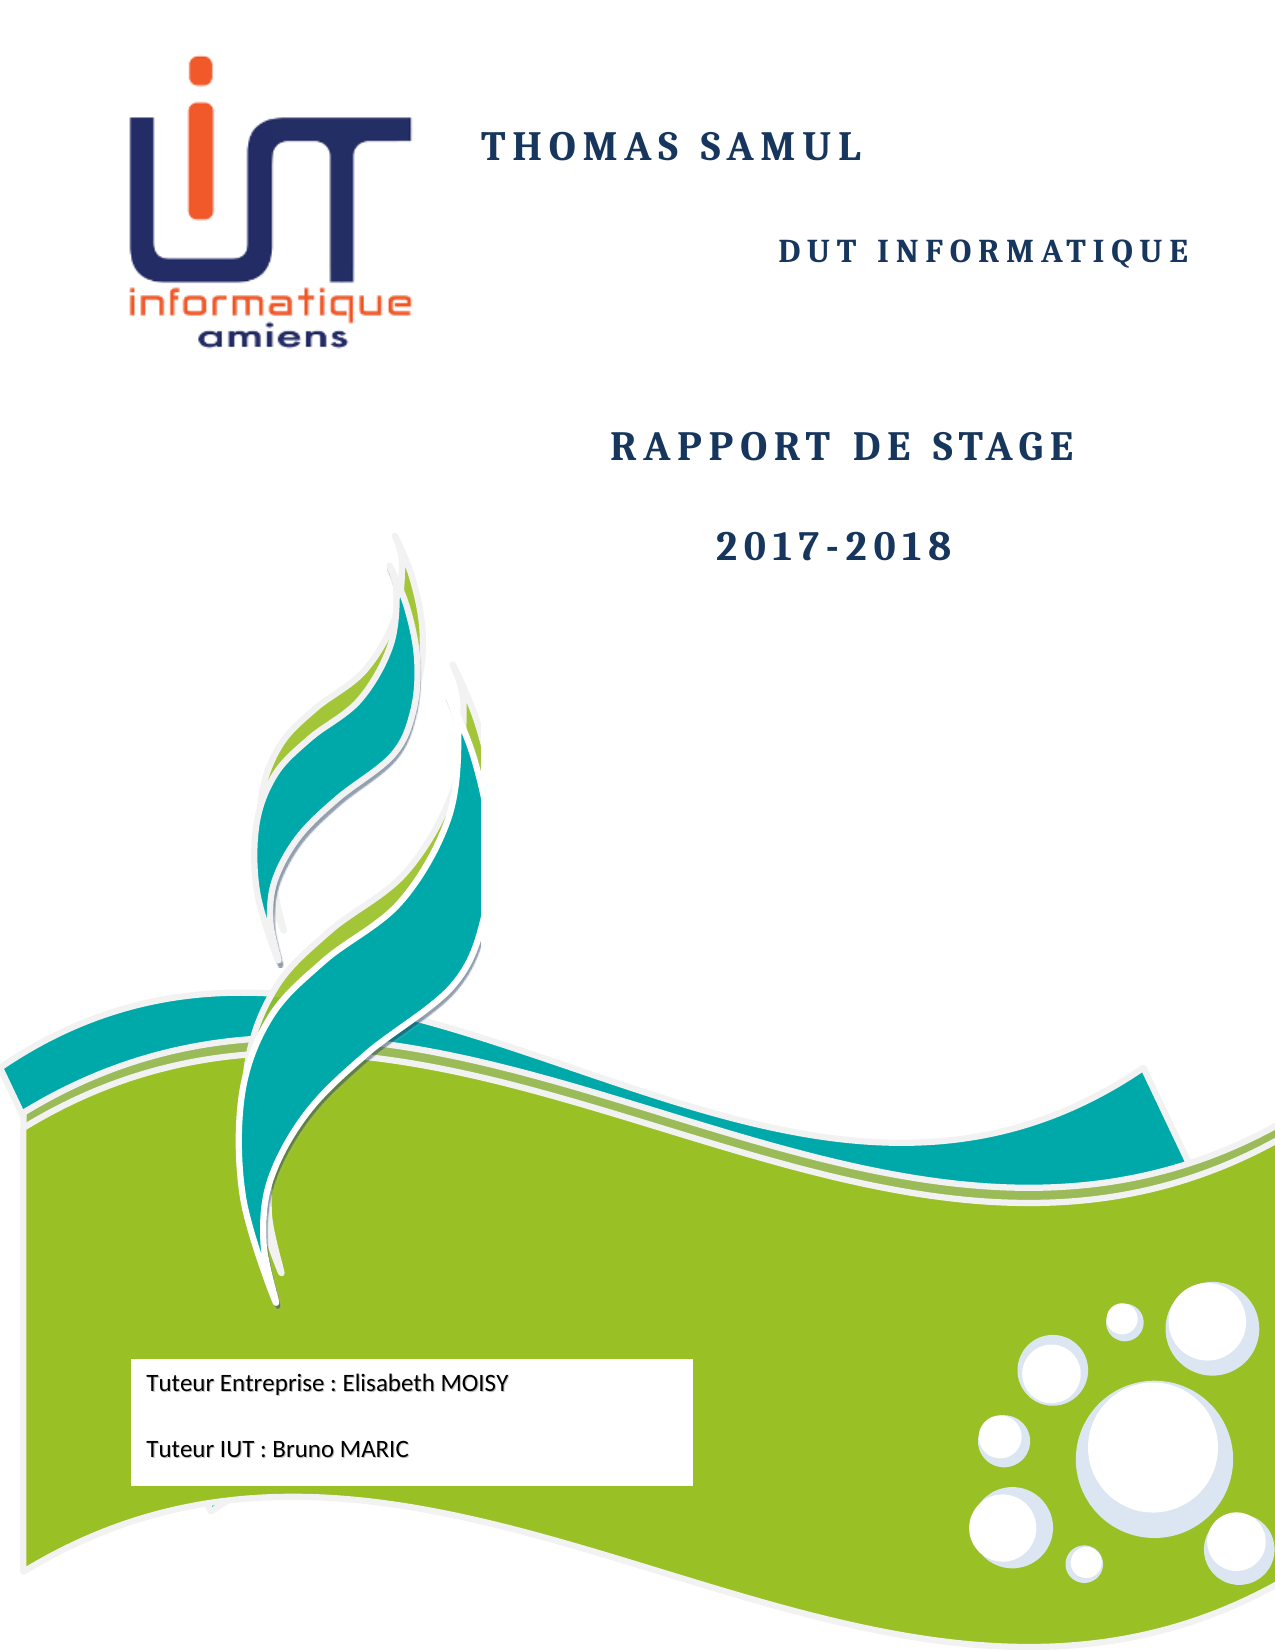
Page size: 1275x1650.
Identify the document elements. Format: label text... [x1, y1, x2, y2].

title 2017-2018 [481, 495, 1202, 570]
text Tuteur IUT : Bruno MARIC [146, 1433, 678, 1464]
subtitle dUT iNFORMATIQUE [481, 195, 1202, 270]
title rapport de sTAGE [481, 395, 1202, 470]
title tHOMAS sAMUL [481, 95, 1202, 170]
text Tuteur Entreprise : Elisabeth MOISY [146, 1367, 678, 1397]
